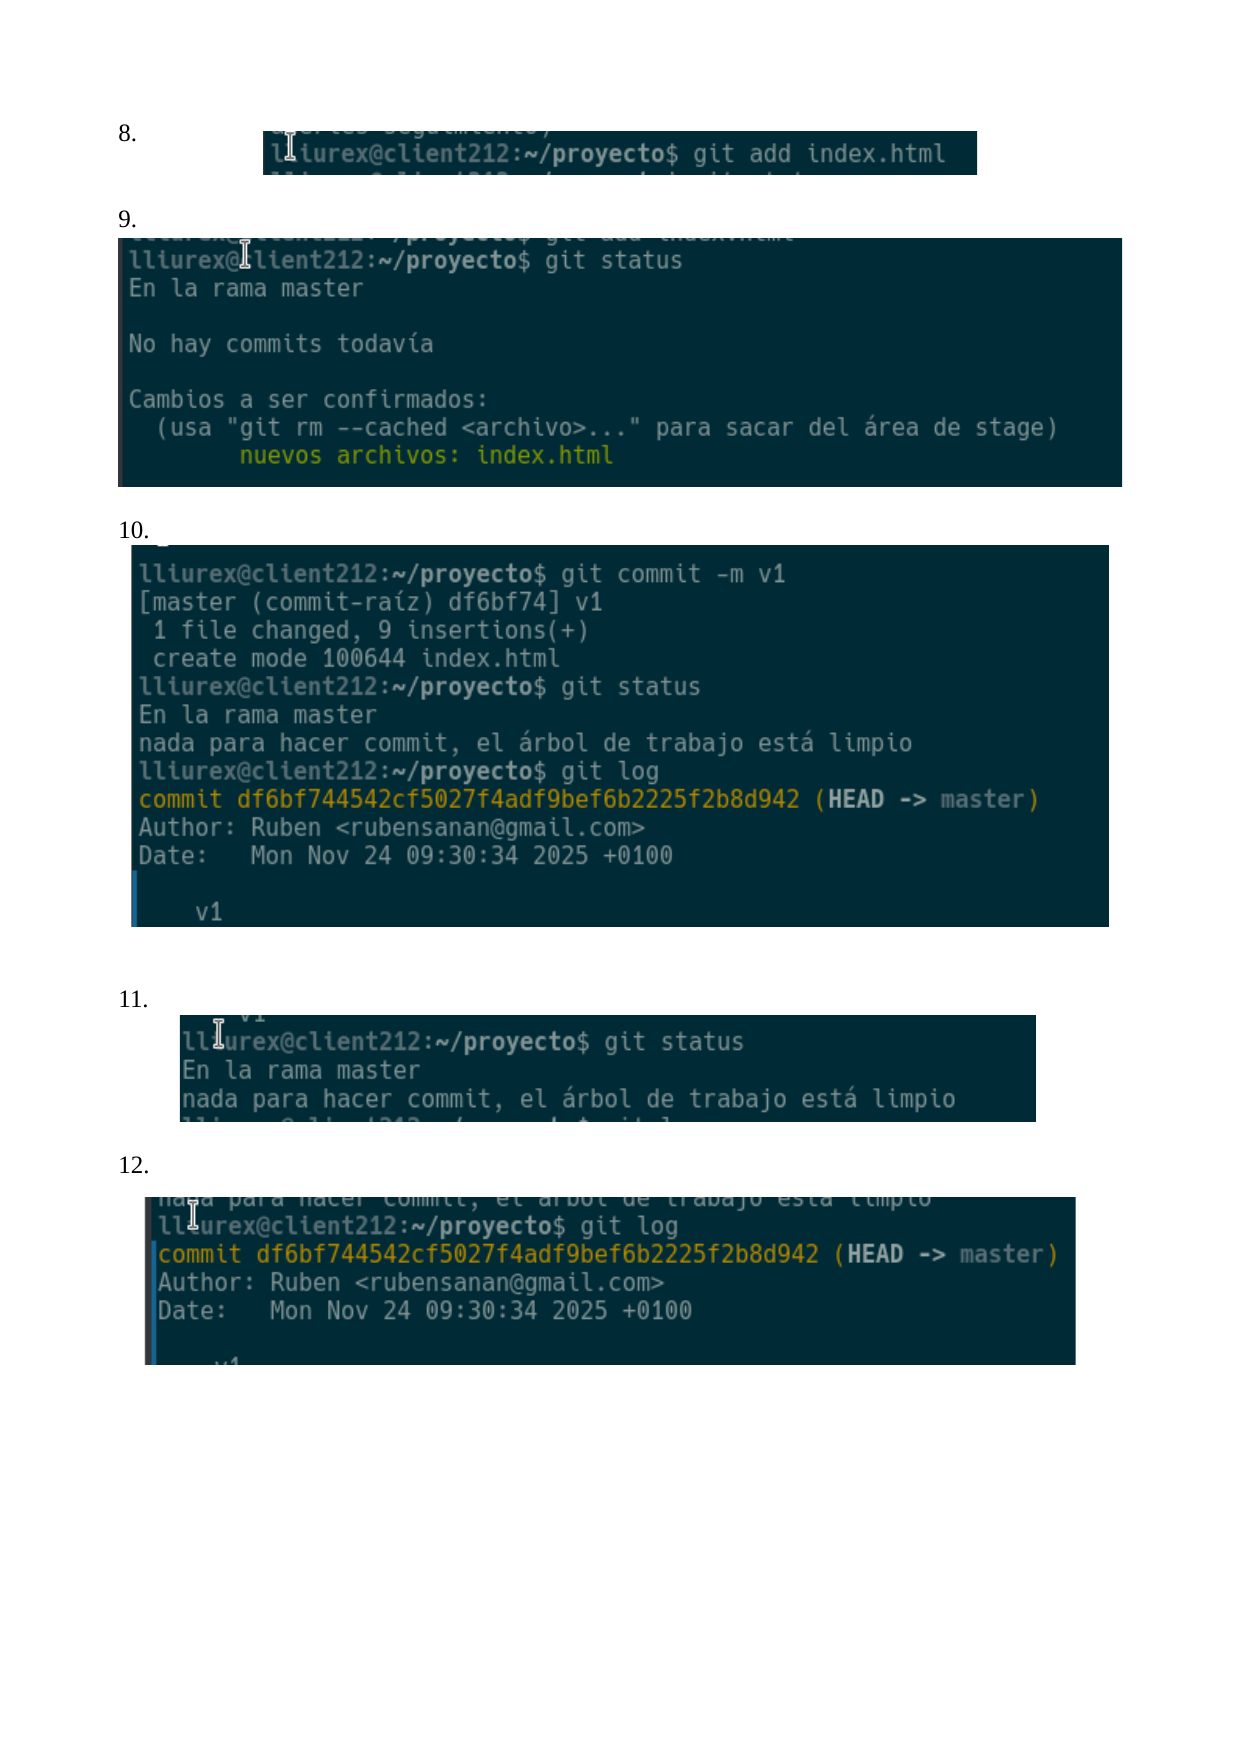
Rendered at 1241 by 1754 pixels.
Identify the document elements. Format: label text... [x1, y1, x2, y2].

picture [765, 144, 776, 162]
picture [282, 450, 294, 463]
picture [830, 733, 840, 751]
picture [366, 450, 376, 463]
picture [907, 422, 917, 435]
picture [562, 250, 570, 268]
picture [667, 144, 677, 166]
picture [507, 1036, 533, 1055]
picture [426, 148, 452, 162]
picture [343, 1305, 353, 1319]
picture [408, 846, 418, 864]
picture [677, 564, 686, 582]
picture [398, 144, 410, 162]
picture [240, 1065, 250, 1079]
picture [492, 846, 518, 864]
picture [534, 417, 543, 435]
picture [624, 1244, 635, 1262]
picture [395, 445, 404, 463]
picture [551, 590, 557, 615]
picture [200, 394, 210, 408]
picture [172, 255, 182, 268]
picture [669, 1197, 676, 1206]
picture [462, 255, 487, 268]
picture [802, 738, 812, 751]
picture [300, 1244, 312, 1262]
picture [367, 1065, 377, 1079]
picture [737, 1244, 748, 1262]
picture [188, 1197, 199, 1234]
picture [352, 394, 363, 408]
picture [591, 822, 601, 836]
picture [539, 1244, 550, 1262]
picture [353, 1065, 363, 1079]
picture [810, 418, 820, 435]
picture [282, 1117, 293, 1122]
picture [197, 653, 207, 667]
picture [478, 592, 489, 610]
picture [1032, 422, 1043, 435]
picture [619, 789, 631, 807]
picture [211, 789, 221, 807]
picture [747, 1093, 757, 1107]
picture [371, 1244, 397, 1262]
picture [392, 684, 406, 690]
picture [455, 1244, 467, 1262]
picture [422, 681, 447, 699]
picture [427, 1277, 437, 1291]
picture [830, 789, 841, 807]
picture [577, 733, 587, 751]
picture [775, 564, 784, 582]
picture [169, 677, 180, 695]
picture [548, 789, 559, 807]
picture [512, 1301, 537, 1319]
picture [687, 422, 695, 435]
picture [357, 1305, 367, 1319]
picture [197, 822, 207, 836]
picture [271, 1301, 297, 1319]
picture [984, 789, 995, 807]
picture [380, 620, 390, 638]
picture [314, 1244, 325, 1262]
picture [394, 250, 404, 270]
picture [602, 255, 612, 268]
picture [658, 422, 668, 440]
picture [329, 1277, 339, 1291]
picture [174, 1197, 184, 1206]
picture [733, 1036, 743, 1050]
picture [751, 1197, 761, 1206]
picture [519, 681, 532, 695]
picture [723, 144, 733, 162]
picture [534, 789, 545, 807]
picture [630, 255, 640, 268]
picture [385, 1301, 395, 1319]
picture [241, 422, 252, 440]
picture [464, 653, 475, 667]
picture [568, 1197, 579, 1206]
picture [977, 422, 987, 435]
picture [174, 1249, 214, 1262]
picture [836, 144, 846, 162]
picture [666, 1301, 677, 1319]
picture [198, 789, 207, 807]
picture [385, 1197, 395, 1206]
picture [200, 422, 210, 435]
picture [623, 1301, 649, 1319]
picture [449, 568, 462, 582]
picture [230, 1197, 240, 1211]
picture [352, 648, 362, 667]
picture [160, 1301, 171, 1319]
picture [760, 569, 770, 582]
picture [661, 846, 672, 864]
picture [497, 1274, 523, 1291]
picture [394, 794, 404, 807]
picture [634, 1032, 644, 1050]
picture [732, 738, 742, 751]
picture [143, 250, 155, 268]
picture [935, 418, 945, 435]
picture [1004, 1244, 1014, 1262]
picture [423, 1093, 433, 1107]
picture [381, 1117, 391, 1122]
picture [441, 1277, 451, 1291]
picture [337, 761, 348, 779]
picture [844, 789, 884, 807]
picture [272, 1272, 284, 1291]
picture [285, 339, 293, 352]
picture [427, 1244, 437, 1262]
picture [839, 417, 848, 435]
picture [436, 1093, 463, 1107]
picture [226, 1093, 236, 1107]
picture [723, 1197, 733, 1206]
picture [339, 250, 362, 268]
picture [232, 1357, 237, 1365]
picture [479, 445, 487, 463]
picture [198, 1065, 208, 1078]
picture [354, 283, 362, 296]
picture [719, 1093, 729, 1107]
picture [169, 761, 180, 779]
picture [532, 450, 544, 463]
picture [325, 597, 334, 610]
picture [424, 738, 432, 751]
picture [366, 422, 376, 435]
picture [654, 1301, 663, 1319]
picture [422, 625, 432, 638]
picture [573, 422, 586, 434]
picture [849, 1244, 860, 1262]
picture [214, 394, 224, 408]
picture [592, 1089, 603, 1107]
picture [864, 148, 874, 162]
picture [212, 822, 221, 836]
picture [932, 1249, 945, 1261]
picture [209, 766, 222, 779]
picture [535, 564, 545, 586]
picture [186, 422, 196, 435]
picture [960, 1249, 987, 1262]
picture [971, 794, 981, 807]
picture [216, 1277, 226, 1291]
picture [436, 822, 446, 836]
picture [198, 620, 207, 638]
picture [257, 1216, 282, 1237]
picture [449, 238, 457, 245]
picture [991, 418, 1000, 435]
picture [366, 846, 376, 864]
picture [395, 1031, 419, 1050]
picture [366, 738, 376, 751]
picture [257, 418, 265, 435]
picture [209, 569, 222, 582]
picture [788, 789, 798, 807]
picture [762, 1089, 769, 1112]
picture [395, 597, 404, 610]
picture [602, 445, 612, 463]
picture [409, 1117, 419, 1122]
picture [810, 1197, 817, 1206]
picture [154, 794, 195, 807]
picture [281, 850, 291, 864]
picture [379, 258, 392, 264]
picture [525, 151, 538, 157]
picture [366, 648, 376, 667]
picture [549, 846, 559, 864]
picture [281, 677, 293, 695]
picture [920, 1197, 930, 1206]
picture [518, 450, 530, 463]
picture [408, 789, 418, 807]
picture [637, 1277, 664, 1291]
picture [867, 1197, 874, 1206]
picture [297, 334, 307, 352]
picture [441, 1301, 452, 1319]
picture [949, 422, 960, 435]
picture [900, 1093, 913, 1107]
picture [153, 677, 165, 695]
picture [549, 733, 560, 751]
picture [325, 1032, 336, 1050]
picture [450, 592, 460, 610]
picture [395, 1065, 406, 1079]
picture [183, 597, 193, 610]
text 8. [118, 118, 1122, 147]
picture [394, 339, 404, 352]
picture [497, 1244, 508, 1262]
picture [338, 283, 349, 296]
picture [395, 394, 419, 408]
picture [426, 592, 431, 615]
picture [183, 738, 193, 751]
picture [140, 846, 151, 864]
picture [610, 1244, 620, 1262]
picture [784, 422, 793, 435]
picture [272, 1244, 283, 1262]
picture [366, 1031, 377, 1050]
picture [990, 1249, 1000, 1262]
picture [329, 1221, 339, 1234]
picture [579, 564, 587, 582]
picture [183, 766, 193, 779]
picture [538, 1221, 551, 1234]
picture [751, 148, 762, 162]
picture [434, 255, 447, 268]
picture [130, 390, 140, 408]
picture [216, 1221, 226, 1234]
picture [582, 1272, 592, 1291]
picture [492, 592, 503, 610]
picture [183, 681, 193, 695]
picture [845, 1086, 856, 1107]
picture [399, 1197, 409, 1206]
picture [183, 653, 194, 667]
picture [309, 1031, 321, 1050]
picture [202, 1197, 212, 1206]
picture [916, 1093, 926, 1112]
picture [300, 1272, 326, 1291]
picture [410, 1065, 419, 1079]
picture [197, 592, 207, 610]
picture [169, 733, 179, 751]
picture [325, 394, 335, 408]
picture [267, 789, 278, 807]
picture [253, 1036, 266, 1050]
picture [505, 563, 517, 582]
picture [619, 846, 629, 864]
picture [241, 339, 281, 352]
picture [705, 1032, 715, 1050]
picture [227, 339, 237, 352]
picture [554, 1301, 564, 1319]
picture [578, 677, 587, 695]
picture [863, 1244, 903, 1262]
picture [718, 569, 743, 582]
picture [892, 144, 902, 162]
picture [323, 850, 334, 864]
picture [294, 709, 320, 723]
picture [272, 1197, 283, 1206]
picture [793, 1197, 803, 1206]
picture [329, 148, 339, 162]
picture [130, 334, 141, 352]
picture [232, 1277, 240, 1291]
picture [202, 1272, 212, 1291]
picture [760, 738, 771, 751]
picture [647, 846, 658, 864]
picture [548, 238, 557, 245]
picture [230, 1244, 240, 1262]
picture [455, 144, 466, 162]
picture [313, 1221, 326, 1234]
picture [254, 250, 266, 268]
picture [644, 251, 654, 268]
picture [337, 1065, 350, 1078]
picture [380, 789, 390, 807]
text 11. [118, 984, 1122, 1013]
picture [448, 255, 461, 273]
picture [338, 705, 348, 723]
picture [648, 1089, 659, 1107]
picture [378, 846, 391, 864]
picture [579, 1117, 588, 1122]
picture [339, 334, 348, 352]
picture [694, 1244, 705, 1262]
picture [197, 709, 207, 723]
picture [536, 738, 545, 751]
picture [295, 822, 306, 836]
picture [450, 648, 460, 667]
picture [866, 415, 876, 435]
picture [497, 1197, 508, 1206]
picture [455, 1277, 466, 1291]
picture [140, 738, 151, 751]
picture [451, 1031, 461, 1052]
picture [366, 390, 376, 408]
picture [258, 1244, 269, 1262]
picture [605, 822, 615, 836]
picture [172, 334, 182, 352]
picture [351, 709, 362, 723]
picture [633, 789, 643, 807]
picture [379, 648, 405, 667]
picture [779, 144, 790, 162]
picture [399, 1272, 410, 1291]
picture [323, 738, 334, 751]
picture [760, 789, 786, 807]
picture [226, 1060, 236, 1079]
picture [129, 250, 141, 268]
picture [186, 339, 196, 352]
picture [413, 1277, 424, 1291]
picture [183, 620, 193, 638]
picture [850, 148, 861, 162]
picture [774, 738, 784, 751]
picture [367, 1093, 377, 1107]
picture [803, 1093, 814, 1107]
picture [449, 394, 460, 408]
picture [647, 789, 657, 807]
picture [399, 1244, 409, 1262]
picture [282, 283, 307, 296]
picture [380, 422, 390, 435]
picture [618, 822, 645, 836]
picture [466, 625, 474, 638]
picture [422, 255, 432, 268]
picture [458, 1197, 465, 1206]
picture [519, 250, 529, 273]
picture [309, 822, 320, 836]
picture [512, 1290, 521, 1295]
picture [1030, 789, 1036, 812]
picture [188, 1273, 198, 1291]
picture [183, 1031, 194, 1050]
picture [909, 1197, 916, 1206]
picture [563, 789, 589, 807]
picture [269, 450, 281, 463]
picture [372, 1277, 381, 1291]
picture [892, 1197, 902, 1210]
picture [689, 733, 700, 751]
text 9. [118, 204, 1122, 233]
picture [197, 907, 207, 920]
picture [183, 850, 194, 864]
picture [703, 789, 714, 807]
picture [436, 625, 446, 638]
picture [711, 144, 719, 162]
picture [809, 144, 818, 162]
picture [857, 738, 883, 756]
picture [606, 1036, 616, 1055]
picture [480, 1089, 489, 1107]
picture [226, 709, 235, 723]
picture [535, 846, 545, 864]
picture [690, 564, 699, 582]
picture [131, 545, 136, 927]
picture [169, 564, 180, 582]
picture [647, 733, 657, 751]
picture [394, 422, 404, 435]
picture [394, 822, 405, 836]
picture [464, 394, 473, 408]
picture [822, 148, 832, 162]
picture [562, 1036, 575, 1050]
picture [477, 766, 503, 779]
picture [491, 450, 501, 463]
picture [212, 902, 221, 920]
picture [535, 677, 545, 699]
picture [582, 1244, 608, 1262]
picture [294, 766, 320, 779]
picture [392, 769, 406, 775]
picture [296, 1093, 307, 1107]
picture [549, 648, 559, 667]
picture [519, 766, 532, 779]
picture [186, 255, 196, 268]
picture [579, 1093, 588, 1107]
picture [354, 450, 363, 463]
picture [239, 789, 249, 807]
picture [217, 1244, 226, 1262]
picture [269, 394, 279, 408]
picture [807, 1244, 817, 1262]
picture [469, 1244, 480, 1262]
picture [174, 1277, 184, 1291]
picture [468, 1221, 481, 1234]
picture [633, 677, 643, 695]
picture [647, 766, 657, 784]
picture [591, 789, 601, 807]
picture [658, 255, 668, 268]
picture [295, 625, 306, 638]
picture [505, 422, 515, 435]
picture [366, 822, 376, 836]
picture [709, 1244, 719, 1262]
picture [188, 1301, 198, 1319]
picture [506, 625, 517, 638]
picture [436, 390, 446, 408]
picture [352, 564, 376, 582]
picture [324, 250, 335, 268]
picture [622, 1032, 630, 1050]
picture [160, 1249, 170, 1262]
picture [268, 1036, 279, 1050]
picture [242, 1015, 249, 1021]
picture [407, 450, 419, 463]
picture [788, 733, 798, 751]
picture [515, 1197, 522, 1206]
picture [680, 1244, 691, 1262]
picture [619, 738, 630, 751]
picture [281, 817, 292, 836]
picture [408, 255, 419, 273]
picture [519, 417, 529, 435]
picture [582, 1197, 592, 1206]
picture [519, 568, 532, 582]
picture [706, 1093, 715, 1107]
picture [225, 653, 236, 667]
picture [464, 846, 475, 864]
picture [540, 1197, 550, 1206]
picture [169, 846, 179, 864]
picture [727, 422, 737, 435]
picture [680, 1301, 691, 1319]
picture [581, 620, 586, 643]
picture [755, 422, 765, 435]
picture [837, 1244, 842, 1267]
picture [380, 738, 420, 751]
picture [323, 620, 348, 638]
picture [449, 681, 462, 695]
picture [211, 648, 221, 667]
picture [491, 789, 517, 807]
picture [504, 255, 516, 268]
picture [874, 1089, 884, 1107]
picture [520, 789, 531, 807]
picture [338, 394, 349, 408]
picture [422, 394, 432, 408]
picture [652, 1244, 663, 1262]
picture [606, 1093, 616, 1107]
picture [920, 1252, 930, 1256]
picture [412, 1224, 425, 1229]
picture [285, 1216, 297, 1234]
picture [672, 255, 681, 268]
picture [240, 1036, 250, 1050]
picture [689, 789, 700, 807]
picture [409, 620, 418, 638]
picture [671, 422, 682, 435]
picture [831, 1089, 841, 1107]
picture [422, 846, 432, 864]
picture [352, 761, 376, 779]
picture [172, 422, 182, 435]
picture [341, 1244, 369, 1262]
picture [521, 592, 531, 610]
picture [661, 677, 671, 695]
picture [633, 766, 643, 779]
picture [719, 1036, 729, 1050]
picture [646, 569, 673, 582]
picture [337, 850, 348, 864]
picture [691, 1089, 701, 1107]
picture [269, 250, 280, 268]
picture [409, 1093, 419, 1107]
picture [1033, 1249, 1043, 1262]
picture [846, 738, 854, 751]
picture [323, 564, 334, 582]
picture [339, 738, 348, 751]
picture [520, 648, 531, 667]
picture [663, 738, 672, 751]
picture [281, 733, 291, 751]
picture [464, 592, 474, 610]
text 12. [118, 1150, 1122, 1179]
picture [154, 564, 165, 582]
picture [286, 1244, 297, 1262]
picture [900, 738, 911, 751]
picture [241, 450, 252, 463]
picture [198, 255, 211, 268]
picture [587, 450, 600, 463]
picture [596, 143, 649, 167]
picture [173, 1216, 184, 1234]
picture [188, 390, 196, 408]
picture [563, 766, 573, 784]
picture [490, 250, 501, 268]
picture [253, 789, 263, 807]
picture [266, 761, 278, 779]
picture [631, 417, 638, 424]
picture [568, 1301, 578, 1319]
picture [197, 766, 207, 779]
picture [536, 1089, 546, 1107]
picture [353, 822, 362, 836]
picture [779, 1197, 790, 1206]
picture [155, 709, 165, 723]
picture [1017, 1249, 1030, 1262]
picture [591, 677, 601, 695]
picture [422, 568, 447, 587]
picture [504, 445, 515, 463]
picture [367, 709, 376, 723]
picture [297, 450, 307, 463]
picture [1018, 422, 1028, 440]
picture [651, 148, 664, 162]
picture [738, 1197, 745, 1211]
picture [493, 422, 501, 435]
picture [255, 592, 260, 615]
picture [526, 1249, 536, 1262]
picture [547, 422, 557, 435]
picture [153, 597, 166, 610]
picture [244, 1197, 254, 1206]
picture [577, 846, 587, 864]
picture [436, 733, 446, 751]
picture [269, 418, 279, 435]
picture [356, 1216, 367, 1234]
picture [229, 1221, 242, 1234]
picture [252, 653, 277, 667]
picture [408, 597, 418, 610]
picture [563, 568, 573, 587]
picture [477, 568, 503, 582]
picture [690, 1036, 701, 1050]
picture [323, 676, 334, 695]
picture [469, 1277, 480, 1291]
picture [267, 620, 277, 638]
picture [184, 1060, 194, 1079]
picture [197, 681, 207, 695]
picture [294, 569, 320, 582]
picture [741, 422, 751, 435]
picture [309, 625, 320, 643]
picture [414, 131, 424, 138]
picture [282, 1065, 321, 1079]
picture [422, 450, 432, 463]
picture [255, 450, 265, 463]
picture [325, 648, 334, 667]
picture [183, 705, 193, 723]
picture [478, 620, 488, 638]
picture [450, 822, 460, 836]
picture [1050, 1244, 1055, 1267]
picture [408, 761, 418, 781]
picture [478, 819, 545, 840]
picture [941, 794, 968, 807]
picture [483, 1216, 536, 1239]
picture [144, 1197, 171, 1365]
picture [382, 1093, 391, 1107]
picture [311, 339, 321, 352]
picture [183, 569, 193, 582]
picture [282, 255, 294, 268]
picture [610, 1216, 620, 1234]
picture [325, 278, 334, 296]
picture [817, 1093, 827, 1107]
picture [779, 1244, 805, 1262]
picture [422, 822, 432, 836]
picture [605, 733, 615, 751]
picture [329, 1301, 339, 1319]
picture [616, 251, 626, 268]
picture [174, 1305, 184, 1319]
picture [483, 1277, 494, 1291]
picture [422, 339, 432, 352]
picture [596, 1301, 606, 1319]
picture [186, 283, 196, 296]
picture [719, 738, 726, 756]
picture [392, 572, 406, 577]
picture [549, 1031, 560, 1050]
picture [901, 797, 911, 801]
picture [505, 676, 517, 695]
picture [352, 677, 376, 695]
picture [535, 625, 545, 638]
picture [283, 394, 294, 408]
picture [281, 597, 321, 610]
picture [367, 597, 376, 610]
picture [294, 681, 320, 695]
picture [311, 450, 321, 463]
picture [652, 1221, 663, 1234]
picture [413, 144, 425, 162]
picture [467, 1089, 476, 1107]
picture [118, 238, 122, 487]
picture [273, 131, 297, 162]
picture [239, 709, 249, 723]
picture [183, 818, 193, 836]
picture [635, 846, 643, 864]
picture [380, 339, 390, 352]
picture [436, 450, 446, 463]
picture [533, 592, 546, 610]
picture [695, 148, 705, 167]
picture [309, 846, 320, 864]
picture [562, 624, 574, 637]
picture [563, 681, 573, 699]
picture [301, 1216, 312, 1234]
picture [507, 592, 517, 610]
picture [483, 1244, 494, 1262]
picture [441, 1221, 466, 1239]
picture [352, 339, 363, 352]
picture [154, 850, 165, 864]
picture [731, 789, 742, 807]
picture [172, 278, 182, 296]
picture [619, 761, 629, 779]
picture [550, 817, 559, 836]
picture [469, 144, 480, 162]
picture [380, 1031, 391, 1050]
picture [281, 648, 291, 667]
picture [889, 1089, 898, 1107]
picture [309, 789, 320, 807]
picture [240, 738, 249, 751]
picture [483, 1301, 494, 1319]
picture [717, 789, 729, 807]
picture [355, 1277, 368, 1289]
picture [436, 1039, 449, 1045]
picture [266, 677, 278, 695]
picture [427, 1216, 437, 1236]
picture [215, 283, 224, 296]
picture [478, 789, 489, 807]
picture [211, 620, 221, 638]
picture [694, 1197, 705, 1206]
picture [661, 789, 672, 807]
picture [465, 1036, 490, 1055]
picture [225, 738, 235, 751]
picture [158, 250, 169, 268]
picture [733, 1089, 744, 1107]
picture [315, 148, 325, 162]
picture [563, 846, 573, 864]
picture [568, 1244, 578, 1262]
picture [746, 789, 756, 807]
picture [563, 738, 573, 751]
picture [169, 597, 179, 610]
picture [690, 681, 700, 695]
picture [666, 1221, 677, 1239]
picture [554, 1244, 564, 1262]
picture [605, 789, 615, 807]
picture [380, 597, 390, 610]
picture [169, 818, 179, 836]
picture [144, 283, 154, 296]
picture [444, 1197, 451, 1206]
picture [408, 417, 418, 435]
picture [450, 846, 460, 864]
picture [450, 789, 460, 807]
picture [211, 597, 222, 610]
picture [337, 677, 348, 695]
picture [638, 1244, 650, 1262]
picture [410, 339, 418, 352]
picture [209, 681, 222, 695]
picture [139, 677, 151, 695]
picture [417, 1197, 428, 1206]
picture [366, 334, 376, 352]
picture [380, 817, 391, 836]
picture [212, 1089, 222, 1107]
picture [211, 738, 221, 756]
picture [298, 394, 307, 408]
picture [139, 761, 151, 779]
picture [563, 817, 573, 836]
picture [560, 445, 571, 463]
picture [998, 794, 1023, 807]
picture [533, 653, 546, 666]
picture [142, 590, 149, 615]
picture [422, 789, 432, 807]
picture [286, 1277, 297, 1291]
picture [638, 1216, 648, 1234]
picture [295, 653, 306, 667]
picture [268, 1093, 279, 1107]
picture [140, 794, 151, 807]
picture [824, 422, 835, 435]
picture [226, 597, 235, 610]
picture [463, 681, 503, 699]
picture [159, 1216, 170, 1234]
picture [619, 568, 629, 582]
picture [353, 1036, 363, 1050]
picture [581, 148, 594, 162]
picture [469, 1301, 480, 1319]
picture [935, 144, 944, 162]
picture [436, 789, 447, 807]
picture [329, 1244, 339, 1262]
picture [297, 255, 307, 268]
picture [130, 278, 141, 296]
picture [253, 625, 263, 638]
picture [156, 620, 165, 638]
picture [153, 761, 165, 779]
picture [450, 625, 461, 638]
picture [256, 1015, 264, 1021]
picture [343, 1197, 353, 1206]
picture [281, 564, 293, 582]
picture [464, 789, 475, 807]
picture [202, 1221, 212, 1234]
picture [619, 681, 629, 695]
picture [281, 1032, 307, 1053]
picture [913, 794, 926, 806]
picture [441, 1244, 452, 1262]
picture [520, 625, 531, 638]
picture [382, 390, 390, 408]
picture [647, 681, 657, 695]
picture [449, 766, 462, 779]
picture [818, 789, 823, 812]
picture [675, 738, 686, 751]
picture [351, 789, 378, 807]
picture [424, 648, 432, 667]
picture [408, 677, 418, 696]
picture [339, 1093, 349, 1107]
picture [271, 144, 283, 162]
picture [506, 648, 517, 667]
picture [224, 564, 263, 585]
picture [592, 592, 601, 610]
picture [324, 1089, 335, 1107]
picture [604, 850, 616, 862]
picture [519, 238, 529, 245]
picture [252, 709, 277, 723]
picture [408, 238, 418, 245]
picture [200, 339, 210, 357]
picture [462, 422, 487, 435]
picture [582, 1221, 592, 1239]
picture [241, 394, 252, 408]
picture [281, 625, 292, 638]
picture [624, 1277, 634, 1291]
picture [494, 620, 503, 638]
picture [154, 738, 165, 751]
picture [888, 738, 897, 751]
picture [478, 653, 489, 666]
picture [535, 761, 545, 784]
picture [197, 1031, 208, 1050]
picture [408, 564, 418, 584]
picture [413, 1249, 423, 1262]
picture [666, 1244, 677, 1262]
picture [919, 148, 932, 162]
picture [244, 1221, 255, 1234]
picture [427, 1301, 437, 1319]
picture [723, 1244, 733, 1262]
picture [932, 1089, 940, 1107]
picture [881, 422, 890, 435]
picture [550, 620, 555, 643]
picture [436, 653, 446, 667]
picture [492, 1036, 505, 1050]
picture [751, 1244, 761, 1262]
picture [154, 653, 165, 667]
picture [341, 148, 354, 162]
picture [337, 564, 348, 582]
picture [540, 144, 550, 163]
picture [709, 1197, 719, 1206]
picture [893, 422, 904, 435]
picture [574, 251, 584, 268]
picture [225, 625, 236, 638]
picture [464, 822, 474, 836]
picture [638, 1197, 649, 1206]
picture [371, 1216, 395, 1234]
picture [329, 1197, 339, 1206]
picture [170, 653, 179, 666]
picture [422, 766, 447, 784]
picture [338, 450, 349, 463]
picture [554, 1216, 564, 1238]
picture [253, 738, 263, 751]
picture [157, 390, 183, 408]
picture [160, 418, 165, 440]
picture [526, 1277, 551, 1295]
picture [478, 738, 489, 751]
picture [266, 564, 278, 582]
picture [574, 445, 584, 463]
picture [547, 255, 557, 273]
picture [624, 1197, 634, 1206]
picture [554, 148, 579, 167]
picture [267, 597, 277, 610]
picture [408, 822, 418, 836]
picture [821, 1197, 831, 1206]
picture [564, 1086, 574, 1107]
picture [212, 1019, 236, 1050]
picture [140, 705, 151, 723]
picture [253, 817, 265, 836]
picture [197, 569, 207, 582]
picture [663, 1036, 673, 1050]
picture [510, 1244, 523, 1262]
picture [227, 283, 265, 296]
picture [323, 761, 334, 779]
picture [398, 1301, 410, 1319]
picture [775, 1093, 785, 1107]
picture [599, 1197, 606, 1206]
picture [675, 789, 686, 807]
picture [284, 1093, 293, 1107]
picture [1050, 418, 1055, 440]
picture [560, 422, 571, 435]
picture [144, 339, 154, 352]
picture [144, 394, 154, 408]
picture [155, 822, 165, 836]
picture [252, 846, 277, 864]
picture [505, 761, 517, 779]
picture [464, 568, 476, 587]
picture [852, 1197, 859, 1206]
picture [463, 766, 476, 784]
picture [422, 422, 433, 435]
picture [295, 789, 306, 807]
picture [184, 1093, 194, 1107]
picture [436, 417, 446, 435]
picture [554, 1277, 564, 1291]
picture [357, 144, 395, 165]
picture [267, 822, 277, 836]
picture [298, 422, 322, 435]
picture [380, 445, 390, 463]
picture [536, 1036, 546, 1050]
picture [310, 250, 321, 268]
picture [662, 1093, 673, 1107]
picture [381, 1060, 391, 1079]
picture [300, 1305, 311, 1319]
picture [342, 1216, 353, 1234]
picture [337, 1036, 350, 1050]
picture [1004, 422, 1015, 435]
text 10. [118, 515, 1122, 544]
picture [906, 144, 916, 162]
picture [598, 1221, 606, 1234]
picture [582, 1301, 592, 1319]
picture [521, 1093, 532, 1107]
picture [353, 1093, 363, 1107]
picture [676, 1032, 686, 1050]
picture [591, 564, 601, 582]
picture [633, 568, 643, 582]
picture [338, 592, 348, 610]
picture [569, 1272, 578, 1291]
picture [254, 1093, 265, 1112]
picture [311, 283, 321, 296]
picture [214, 238, 251, 271]
picture [431, 1197, 439, 1206]
picture [281, 761, 293, 779]
picture [703, 738, 714, 751]
picture [281, 789, 293, 807]
picture [336, 822, 349, 834]
picture [301, 144, 312, 162]
picture [520, 738, 531, 751]
picture [309, 738, 319, 751]
picture [270, 1065, 278, 1078]
picture [577, 597, 587, 610]
picture [699, 422, 709, 435]
picture [484, 144, 508, 162]
picture [492, 733, 503, 751]
picture [620, 1089, 630, 1107]
picture [944, 1093, 954, 1107]
picture [140, 564, 151, 582]
picture [225, 761, 263, 782]
picture [322, 789, 349, 807]
picture [198, 1093, 208, 1107]
picture [202, 1305, 213, 1319]
picture [295, 738, 306, 751]
picture [675, 681, 686, 695]
picture [578, 761, 587, 779]
picture [324, 709, 334, 723]
picture [591, 761, 601, 779]
picture [610, 1277, 620, 1291]
picture [225, 677, 263, 698]
picture [139, 817, 152, 836]
picture [314, 1197, 325, 1206]
picture [385, 1277, 395, 1291]
picture [337, 648, 348, 667]
picture [769, 422, 779, 435]
picture [764, 1244, 775, 1262]
picture [578, 1032, 588, 1054]
